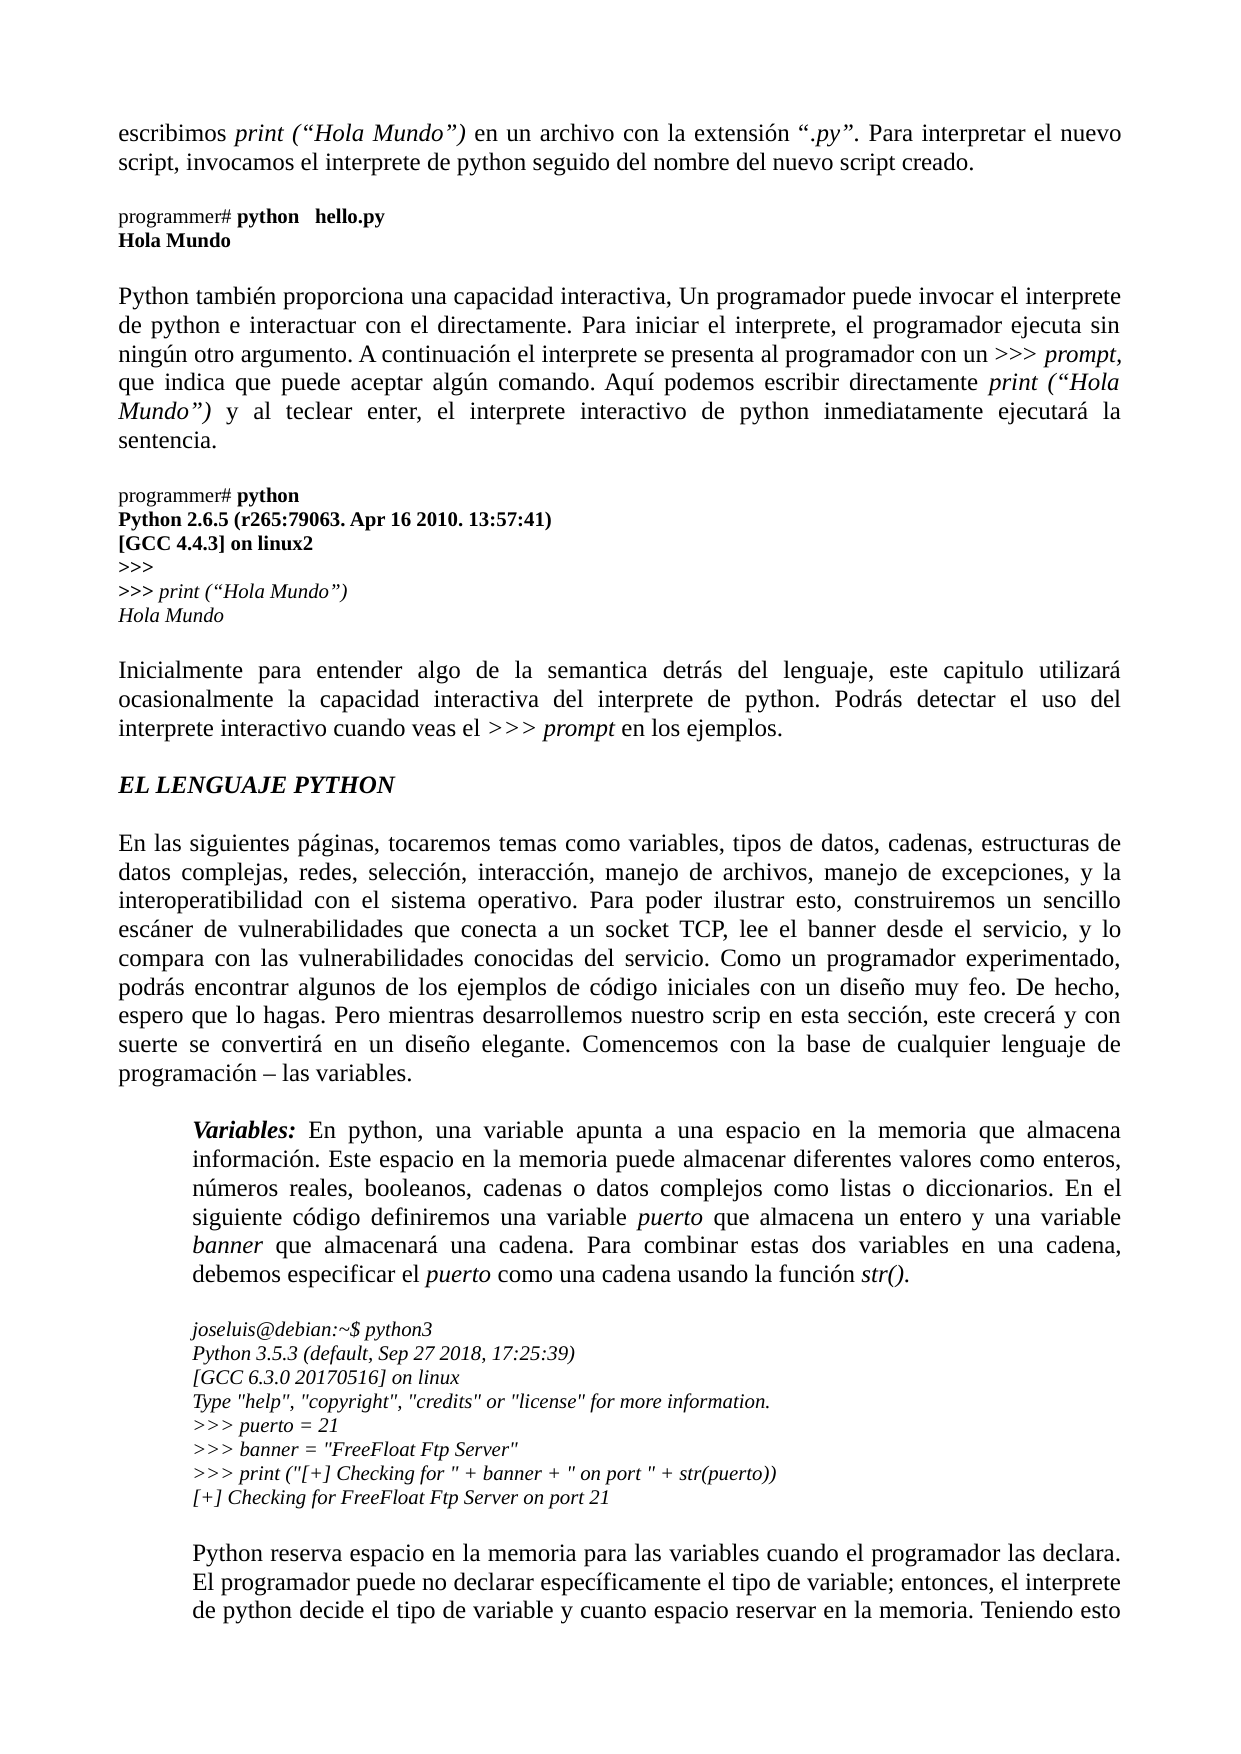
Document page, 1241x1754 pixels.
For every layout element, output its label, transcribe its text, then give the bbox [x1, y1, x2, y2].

text Python también proporciona una capacidad interactiva, Un programador puede invocar el interprete de python e interactuar con el directamente. Para iniciar el interprete, el programador ejecuta sin ningún otro argumento. A continuación el interprete se presenta al programador con un >>> prompt, que indica que puede aceptar algún comando. Aquí podemos escribir directamente print (“Hola Mundo”) y al teclear enter, el interprete interactivo de python inmediatamente ejecutará la sentencia. [118, 281, 1122, 454]
text Variables: En python, una variable apunta a una espacio en la memoria que almacena información. Este espacio en la memoria puede almacenar diferentes valores como enteros, números reales, booleanos, cadenas o datos complejos como listas o diccionarios. En el siguiente código definiremos una variable puerto que almacena un entero y una variable banner que almacenará una cadena. Para combinar estas dos variables en una cadena, debemos especificar el puerto como una cadena usando la función str(). [192, 1116, 1122, 1288]
text Python 2.6.5 (r265:79063. Apr 16 2010. 13:57:41) [118, 507, 1122, 531]
text [GCC 4.4.3] on linux2 [118, 531, 1122, 555]
text >>> print (“Hola Mundo”) [118, 579, 1122, 603]
text escribimos print (“Hola Mundo”) en un archivo con la extensión “.py”. Para interpretar el nuevo script, invocamos el interprete de python seguido del nombre del nuevo script creado. [118, 118, 1122, 176]
text Hola Mundo [118, 228, 1122, 252]
text programmer# python [118, 482, 1122, 507]
text >>> print ("[+] Checking for " + banner + " on port " + str(puerto)) [192, 1461, 1122, 1485]
text EL LENGUAJE PYTHON [118, 771, 1122, 799]
text Type "help", "copyright", "credits" or "license" for more information. [192, 1389, 1122, 1413]
text joseluis@debian:~$ python3 [192, 1317, 1122, 1341]
text Inicialmente para entender algo de la semantica detrás del lenguaje, este capitulo utilizará ocasionalmente la capacidad interactiva del interprete de python. Podrás detectar el uso del interprete interactivo cuando veas el >>> prompt en los ejemplos. [118, 656, 1122, 742]
text >>> banner = "FreeFloat Ftp Server" [192, 1437, 1122, 1461]
text Python 3.5.3 (default, Sep 27 2018, 17:25:39) [192, 1341, 1122, 1365]
text Hola Mundo [118, 603, 1122, 627]
text >>> puerto = 21 [192, 1413, 1122, 1437]
text >>> [118, 555, 1122, 579]
text [+] Checking for FreeFloat Ftp Server on port 21 [192, 1485, 1122, 1509]
text programmer# python hello.py [118, 204, 1122, 228]
text [GCC 6.3.0 20170516] on linux [192, 1365, 1122, 1389]
text En las siguientes páginas, tocaremos temas como variables, tipos de datos, cadenas, estructuras de datos complejas, redes, selección, interacción, manejo de archivos, manejo de excepciones, y la interoperatibilidad con el sistema operativo. Para poder ilustrar esto, construiremos un sencillo escáner de vulnerabilidades que conecta a un socket TCP, lee el banner desde el servicio, y lo compara con las vulnerabilidades conocidas del servicio. Como un programador experimentado, podrás encontrar algunos de los ejemplos de código iniciales con un diseño muy feo. De hecho, espero que lo hagas. Pero mientras desarrollemos nuestro scrip en esta sección, este crecerá y con suerte se convertirá en un diseño elegante. Comencemos con la base de cualquier lenguaje de programación – las variables. [118, 828, 1122, 1087]
text Python reserva espacio en la memoria para las variables cuando el programador las declara. El programador puede no declarar específicamente el tipo de variable; entonces, el interprete de python decide el tipo de variable y cuanto espacio reservar en la memoria. Teniendo esto [192, 1538, 1122, 1624]
